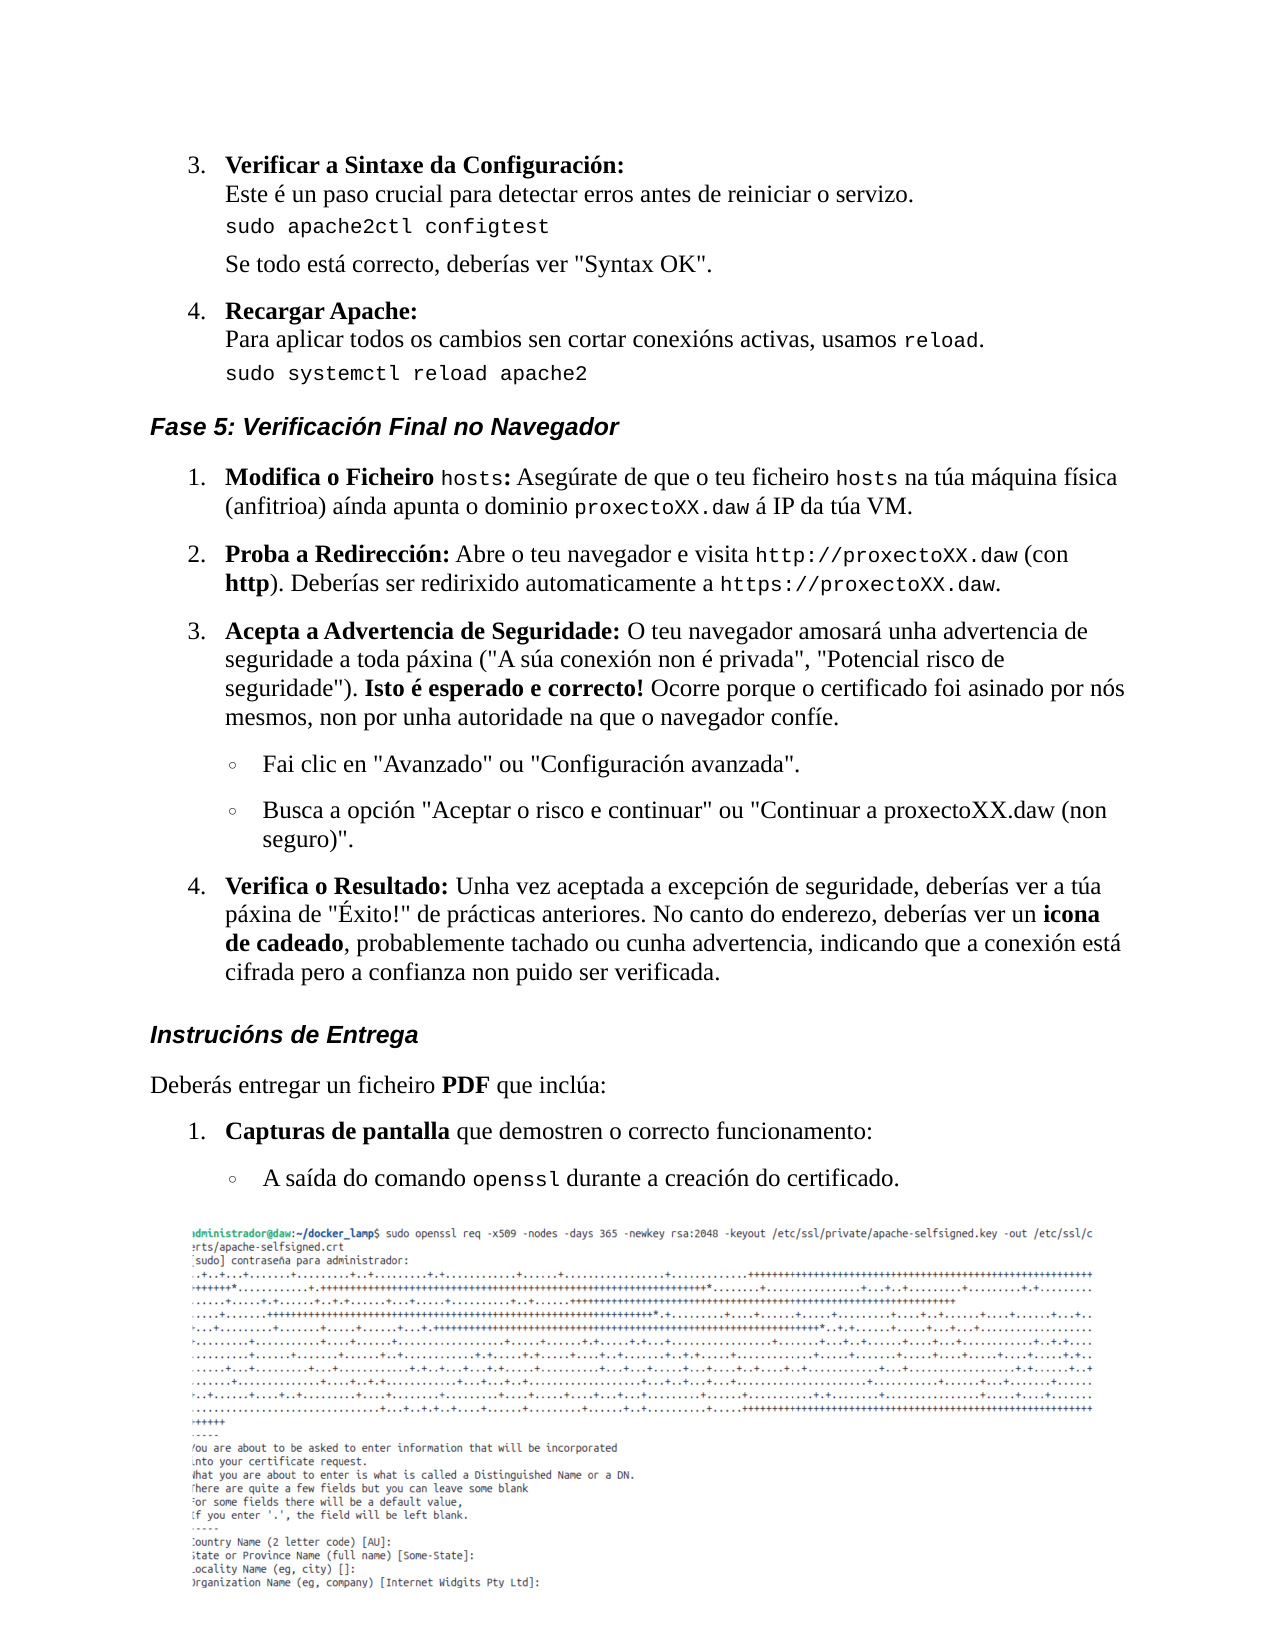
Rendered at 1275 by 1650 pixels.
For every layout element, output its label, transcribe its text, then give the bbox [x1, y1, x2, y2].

list sudo apache2ctl configtest [187, 216, 1125, 240]
subtitle Fase 5: Verificación Final no Navegador [150, 412, 1125, 440]
list Verifica o Resultado: Unha vez aceptada a excepción de seguridade, deberías ver a túa páxina de "Éxito!" de prácticas anteriores. No canto do enderezo, deberías ver un icona de cadeado, probablemente tachado ou cunha advertencia, indicando que a conexión está cifrada pero a confianza non puido ser verificada. [187, 871, 1125, 986]
list Acepta a Advertencia de Seguridade: O teu navegador amosará unha advertencia de seguridade a toda páxina ("A súa conexión non é privada", "Potencial risco de seguridade"). Isto é esperado e correcto! Ocorre porque o certificado foi asinado por nós mesmos, non por unha autoridade na que o navegador confíe. [187, 616, 1125, 731]
list Proba a Redirección: Abre o teu navegador e visita http://proxectoXX.daw (con http). Deberías ser redirixido automaticamente a https://proxectoXX.daw. [187, 539, 1125, 598]
list sudo systemctl reload apache2 [187, 363, 1125, 387]
list Recargar Apache: Para aplicar todos os cambios sen cortar conexións activas, usamos reload. [187, 296, 1125, 354]
subtitle Instrucións de Entrega [150, 1020, 1125, 1048]
list Fai clic en "Avanzado" ou "Configuración avanzada". [225, 749, 1125, 777]
list Verificar a Sintaxe da Configuración: Este é un paso crucial para detectar erros antes de reiniciar o servizo. [187, 150, 1125, 207]
list Se todo está correcto, deberías ver "Syntax OK". [187, 249, 1125, 278]
list Busca a opción "Aceptar o risco e continuar" ou "Continuar a proxectoXX.daw (non seguro)". [225, 795, 1125, 853]
list A saída do comando openssl durante a creación do certificado. [225, 1163, 1125, 1193]
picture [192, 1228, 1093, 1588]
list Capturas de pantalla que demostren o correcto funcionamento: [187, 1116, 1125, 1145]
list Modifica o Ficheiro hosts: Asegúrate de que o teu ficheiro hosts na túa máquina física (anfitrioa) aínda apunta o dominio proxectoXX.daw á IP da túa VM. [187, 462, 1125, 521]
text Deberás entregar un ficheiro PDF que inclúa: [150, 1070, 1125, 1098]
